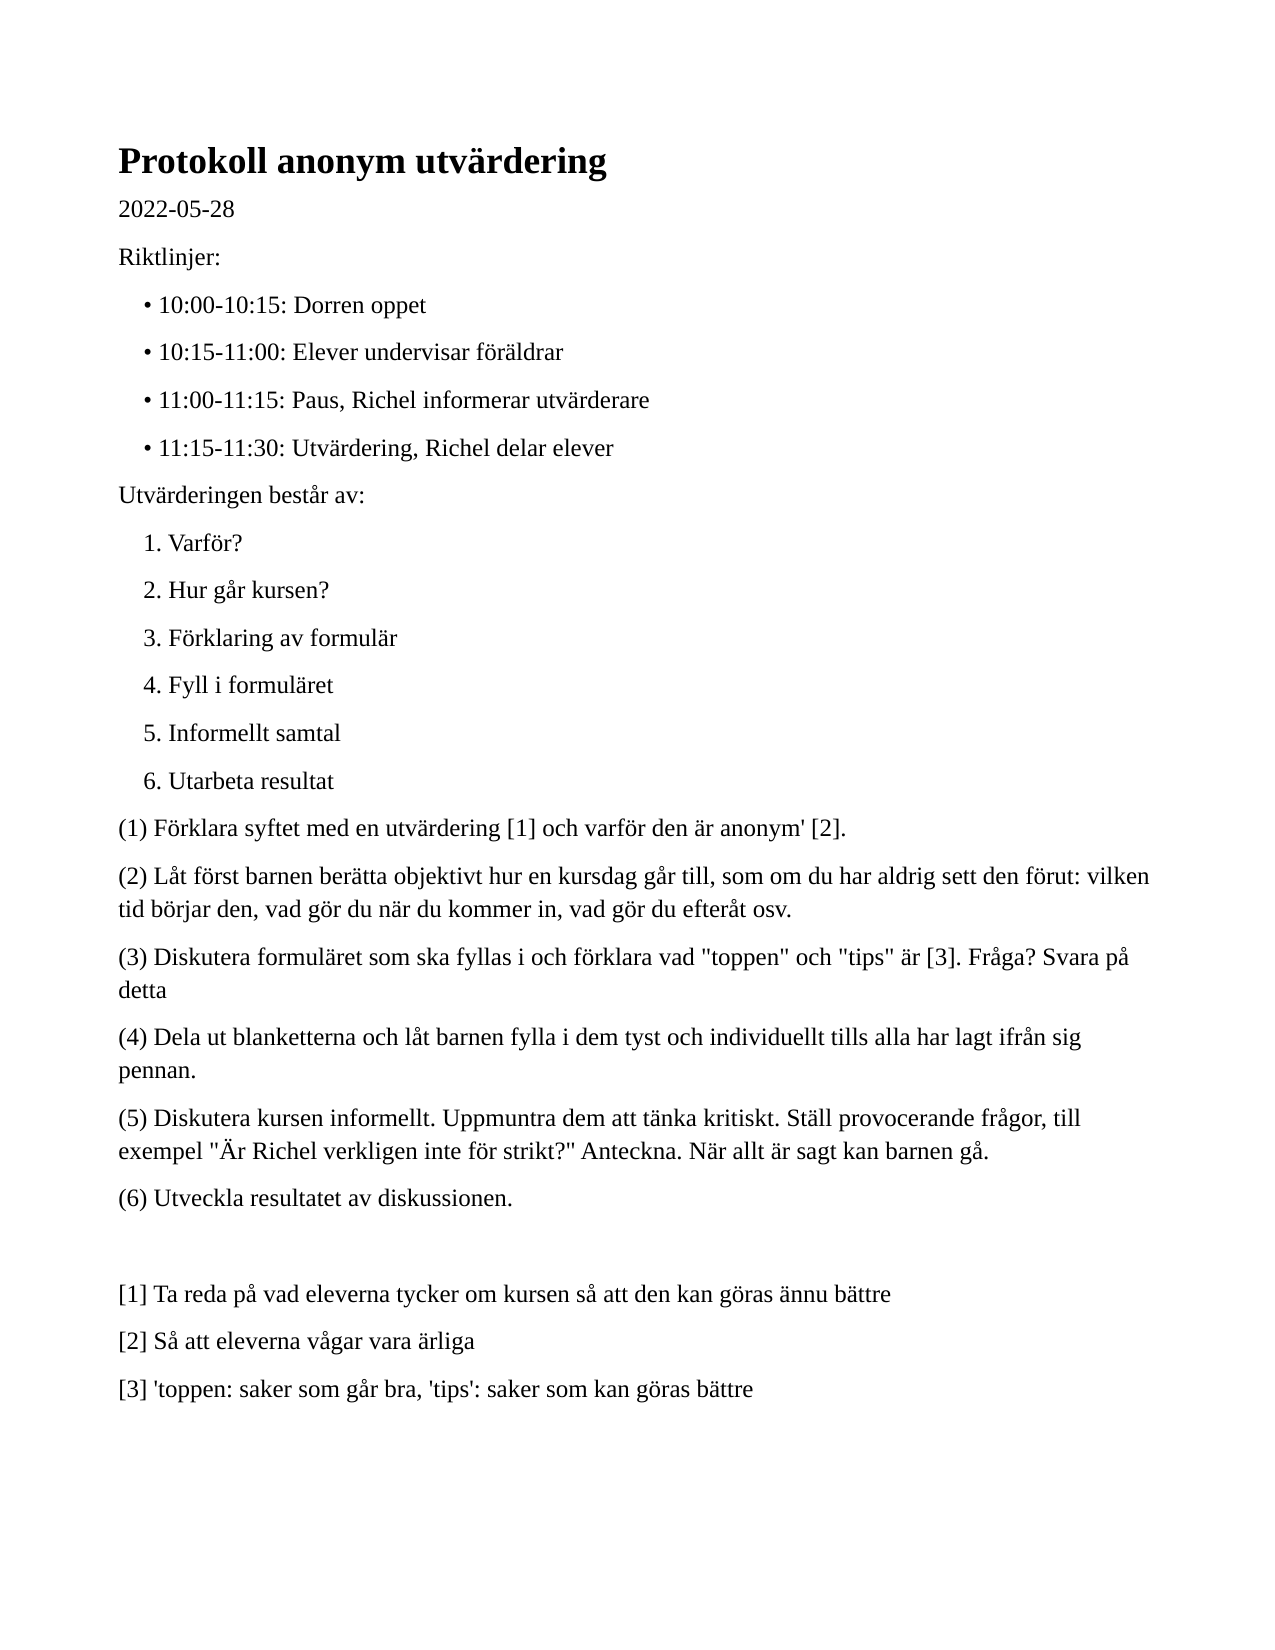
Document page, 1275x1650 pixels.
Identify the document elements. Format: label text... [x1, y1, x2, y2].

text 3. Förklaring av formulär [118, 623, 1157, 652]
text 1. Varför? [118, 528, 1157, 557]
subtitle Protokoll anonym utvärdering [118, 139, 1157, 182]
text • 11:15-11:30: Utvärdering, Richel delar elever [118, 433, 1157, 461]
text 4. Fyll i formuläret [118, 671, 1157, 699]
text (6) Utveckla resultatet av diskussionen. [118, 1183, 1157, 1212]
text (5) Diskutera kursen informellt. Uppmuntra dem att tänka kritiskt. Ställ provocerande frågor, till exempel "Är Richel verkligen inte för strikt?" Anteckna. När allt är sagt kan barnen gå. [118, 1103, 1157, 1165]
text (4) Dela ut blanketterna och låt barnen fylla i dem tyst och individuellt tills alla har lagt ifrån sig pennan. [118, 1022, 1157, 1084]
text 2022-05-28 [118, 194, 1157, 223]
text 2. Hur går kursen? [118, 575, 1157, 604]
text • 10:00-10:15: Dorren oppet [118, 290, 1157, 318]
text [3] 'toppen: saker som går bra, 'tips': saker som kan göras bättre [118, 1374, 1157, 1403]
text • 10:15-11:00: Elever undervisar föräldrar [118, 337, 1157, 366]
text • 11:00-11:15: Paus, Richel informerar utvärderare [118, 385, 1157, 414]
text [2] Så att eleverna vågar vara ärliga [118, 1326, 1157, 1355]
text (2) Låt först barnen berätta objektivt hur en kursdag går till, som om du har aldrig sett den förut: vilken tid börjar den, vad gör du när du kommer in, vad gör du efteråt osv. [118, 861, 1157, 923]
text (1) Förklara syftet med en utvärdering [1] och varför den är anonym' [2]. [118, 813, 1157, 842]
text (3) Diskutera formuläret som ska fyllas i och förklara vad "toppen" och "tips" är [3]. Fråga? Svara på detta [118, 942, 1157, 1003]
text Riktlinjer: [118, 242, 1157, 271]
text Utvärderingen består av: [118, 480, 1157, 509]
text 5. Informellt samtal [118, 718, 1157, 747]
text [1] Ta reda på vad eleverna tycker om kursen så att den kan göras ännu bättre [118, 1279, 1157, 1307]
text 6. Utarbeta resultat [118, 766, 1157, 794]
